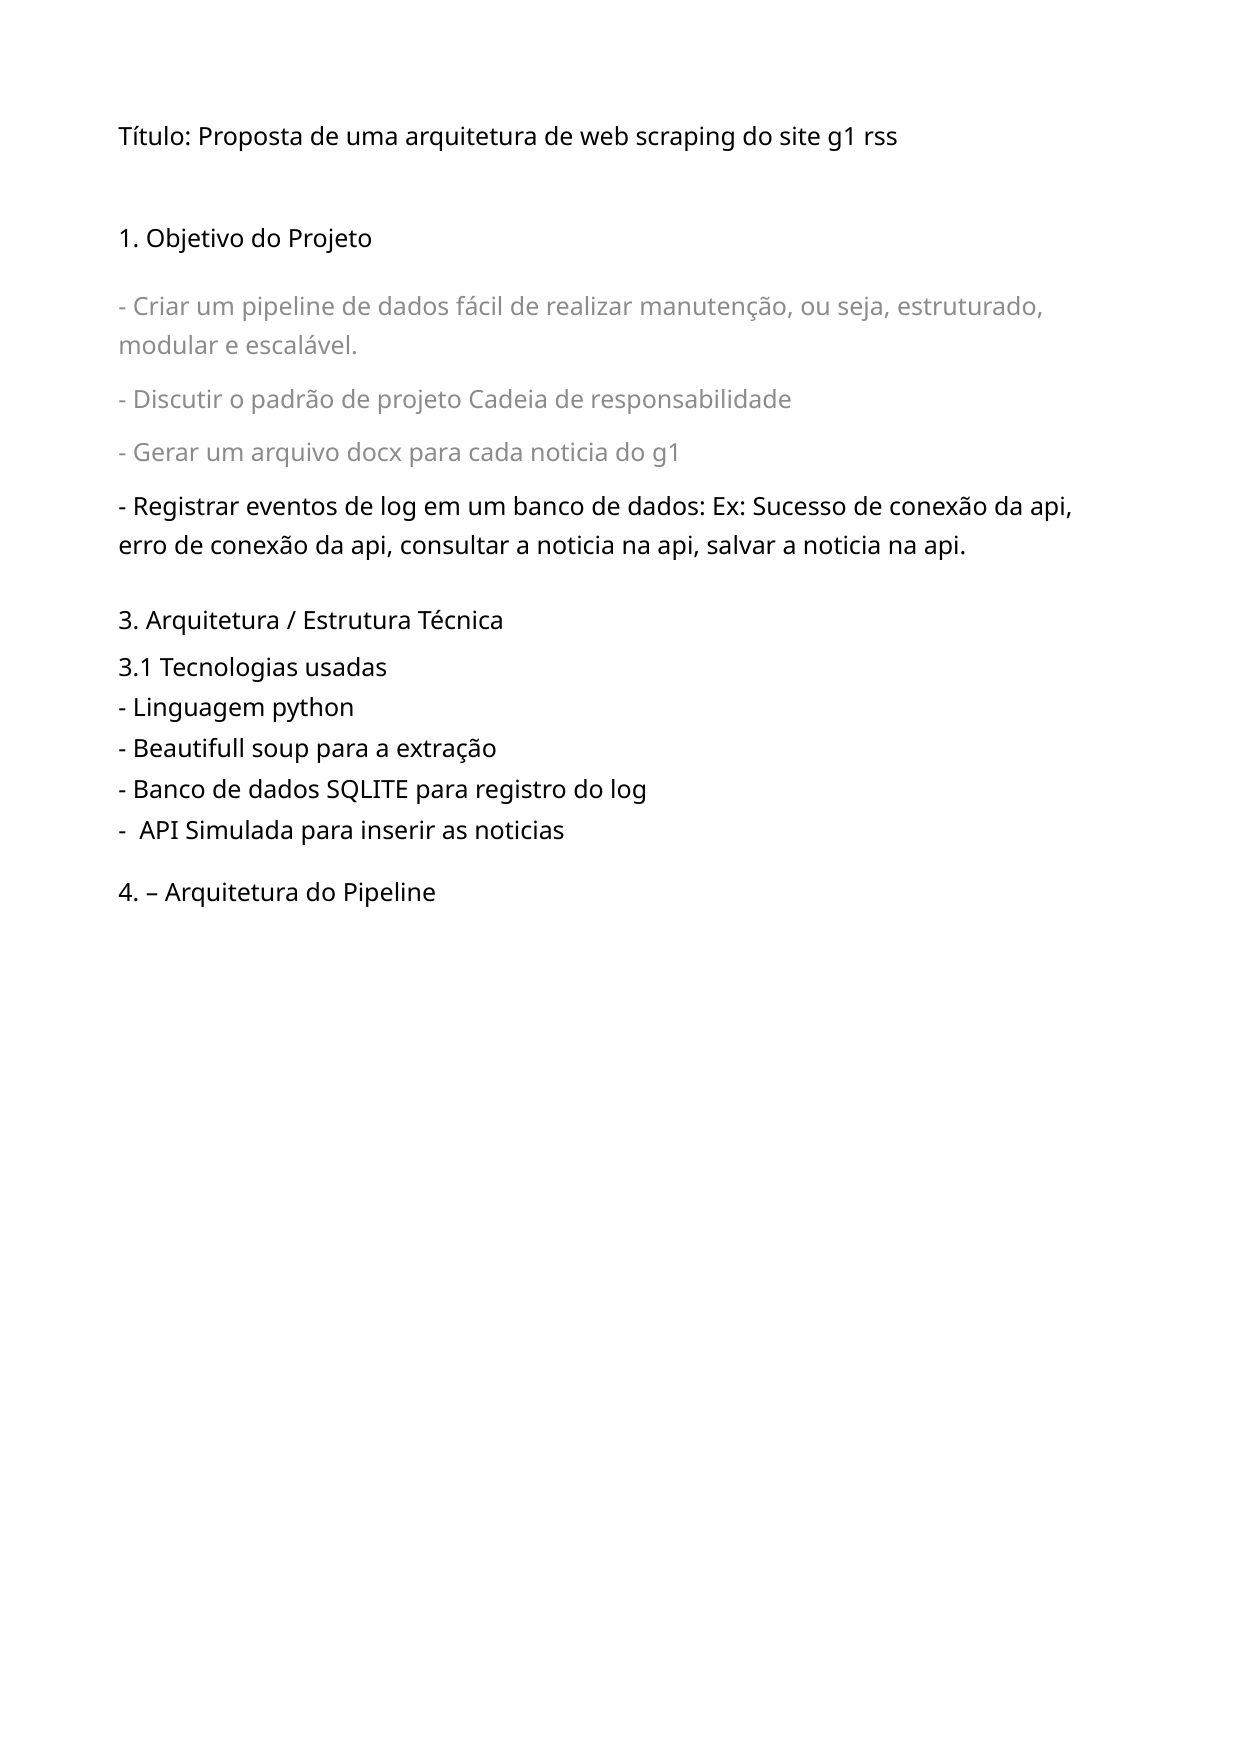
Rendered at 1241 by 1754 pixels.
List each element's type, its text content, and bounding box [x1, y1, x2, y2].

text - API Simulada para inserir as noticias [118, 812, 1122, 847]
text - Discutir o padrão de projeto Cadeia de responsabilidade [118, 381, 1122, 415]
text - Registrar eventos de log em um banco de dados: Ex: Sucesso de conexão da api, erro de conexão da api, consultar a noticia na api, salvar a noticia na api. [118, 489, 1122, 562]
text - Beautifull soup para a extração [118, 731, 1122, 765]
text - Gerar um arquivo docx para cada noticia do g1 [118, 435, 1122, 469]
text 1. Objetivo do Projeto [118, 220, 1122, 254]
text - Criar um pipeline de dados fácil de realizar manutenção, ou seja, estruturado, modular e escalável. [118, 288, 1122, 362]
subtitle 4. – Arquitetura do Pipeline [118, 874, 1122, 908]
subtitle 3.1 Tecnologias usadas [118, 649, 1122, 683]
text Título: Proposta de uma arquitetura de web scraping do site g1 rss [118, 118, 1122, 152]
text - Banco de dados SQLITE para registro do log [118, 772, 1122, 806]
text - Linguagem python [118, 690, 1122, 724]
subtitle 3. Arquitetura / Estrutura Técnica [118, 603, 1122, 637]
